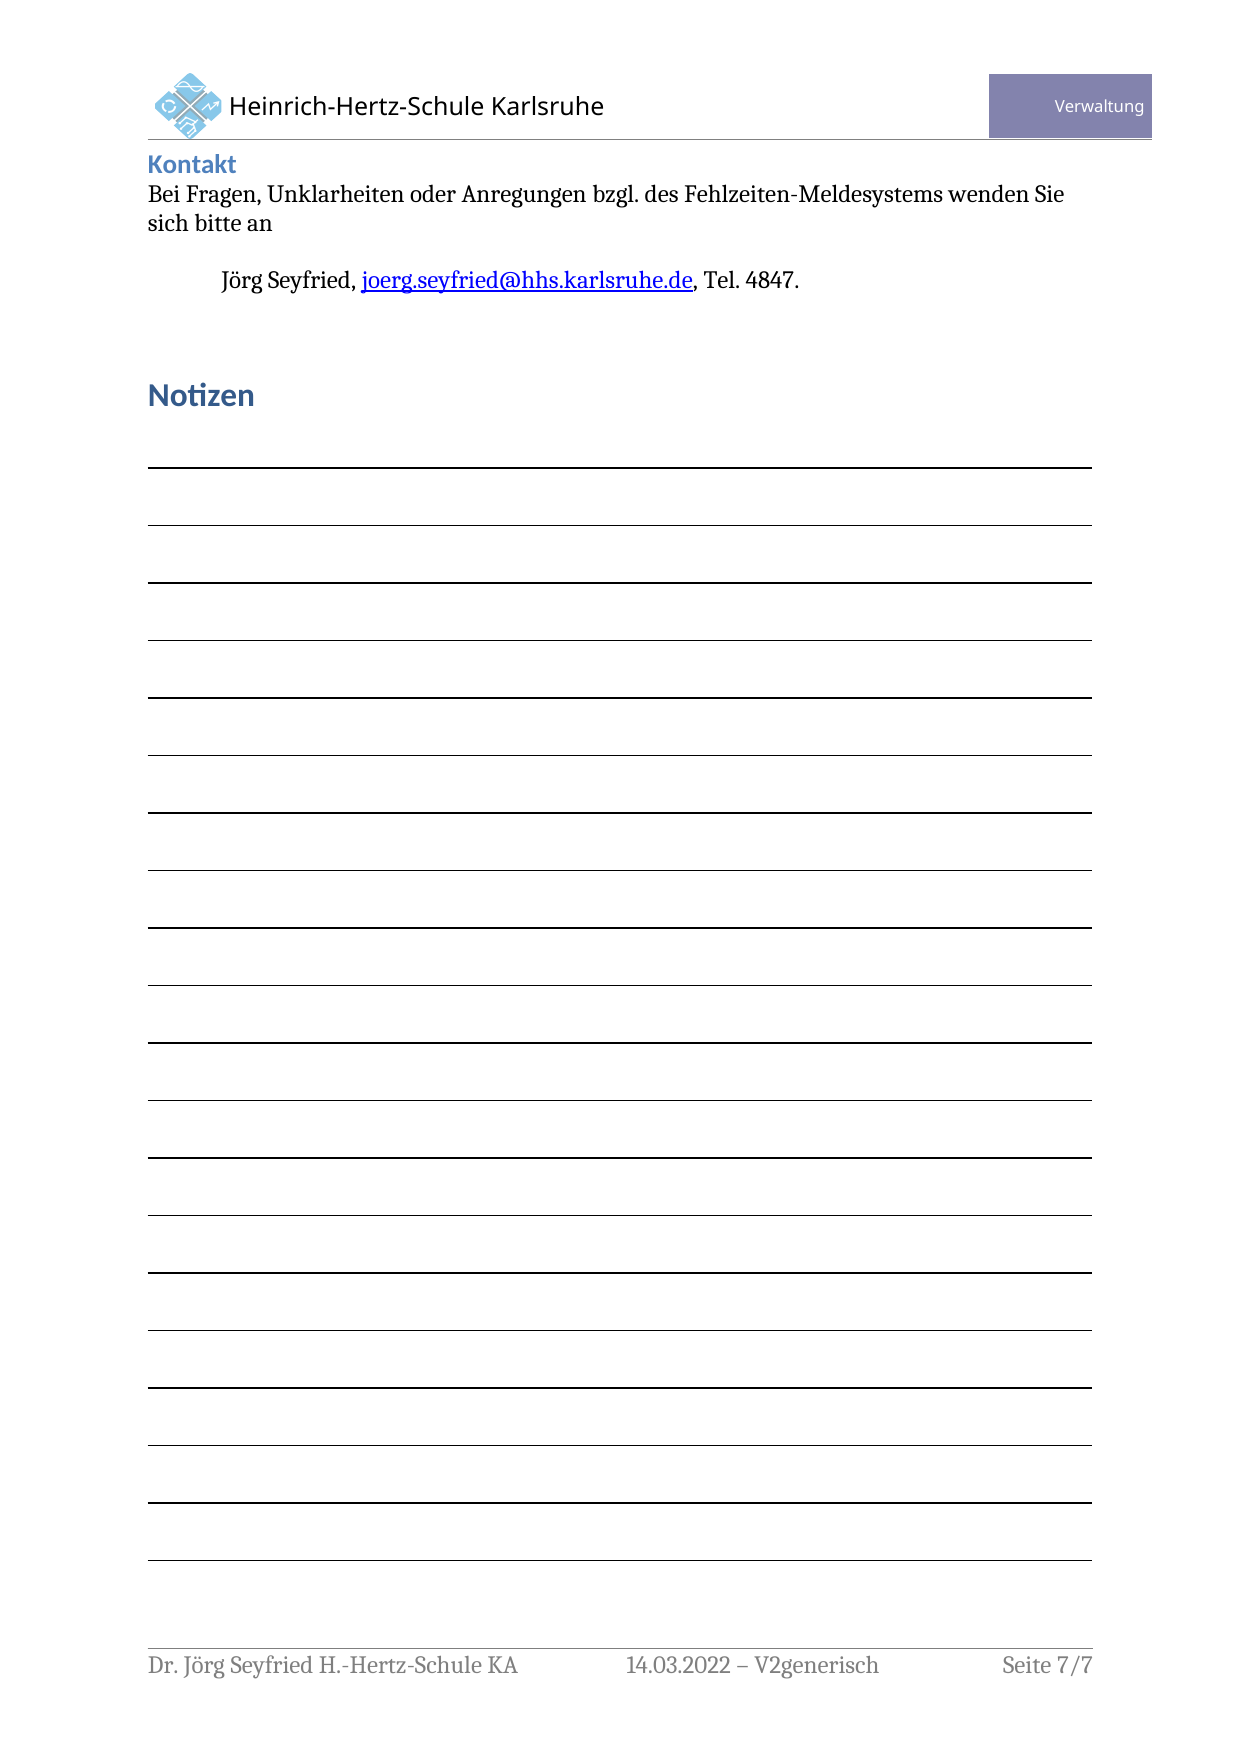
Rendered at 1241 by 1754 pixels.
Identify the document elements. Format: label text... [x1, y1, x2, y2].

subtitle Kontakt [148, 147, 1093, 180]
text Jörg Seyfried, joerg.seyfried@hhs.karlsruhe.de, Tel. 4847. [148, 237, 1093, 295]
text Bei Fragen, Unklarheiten oder Anregungen bzgl. des Fehlzeiten-Meldesystems wenden Sie sich bitte an [148, 180, 1093, 237]
subtitle Notizen [148, 373, 1093, 414]
picture [155, 73, 222, 139]
